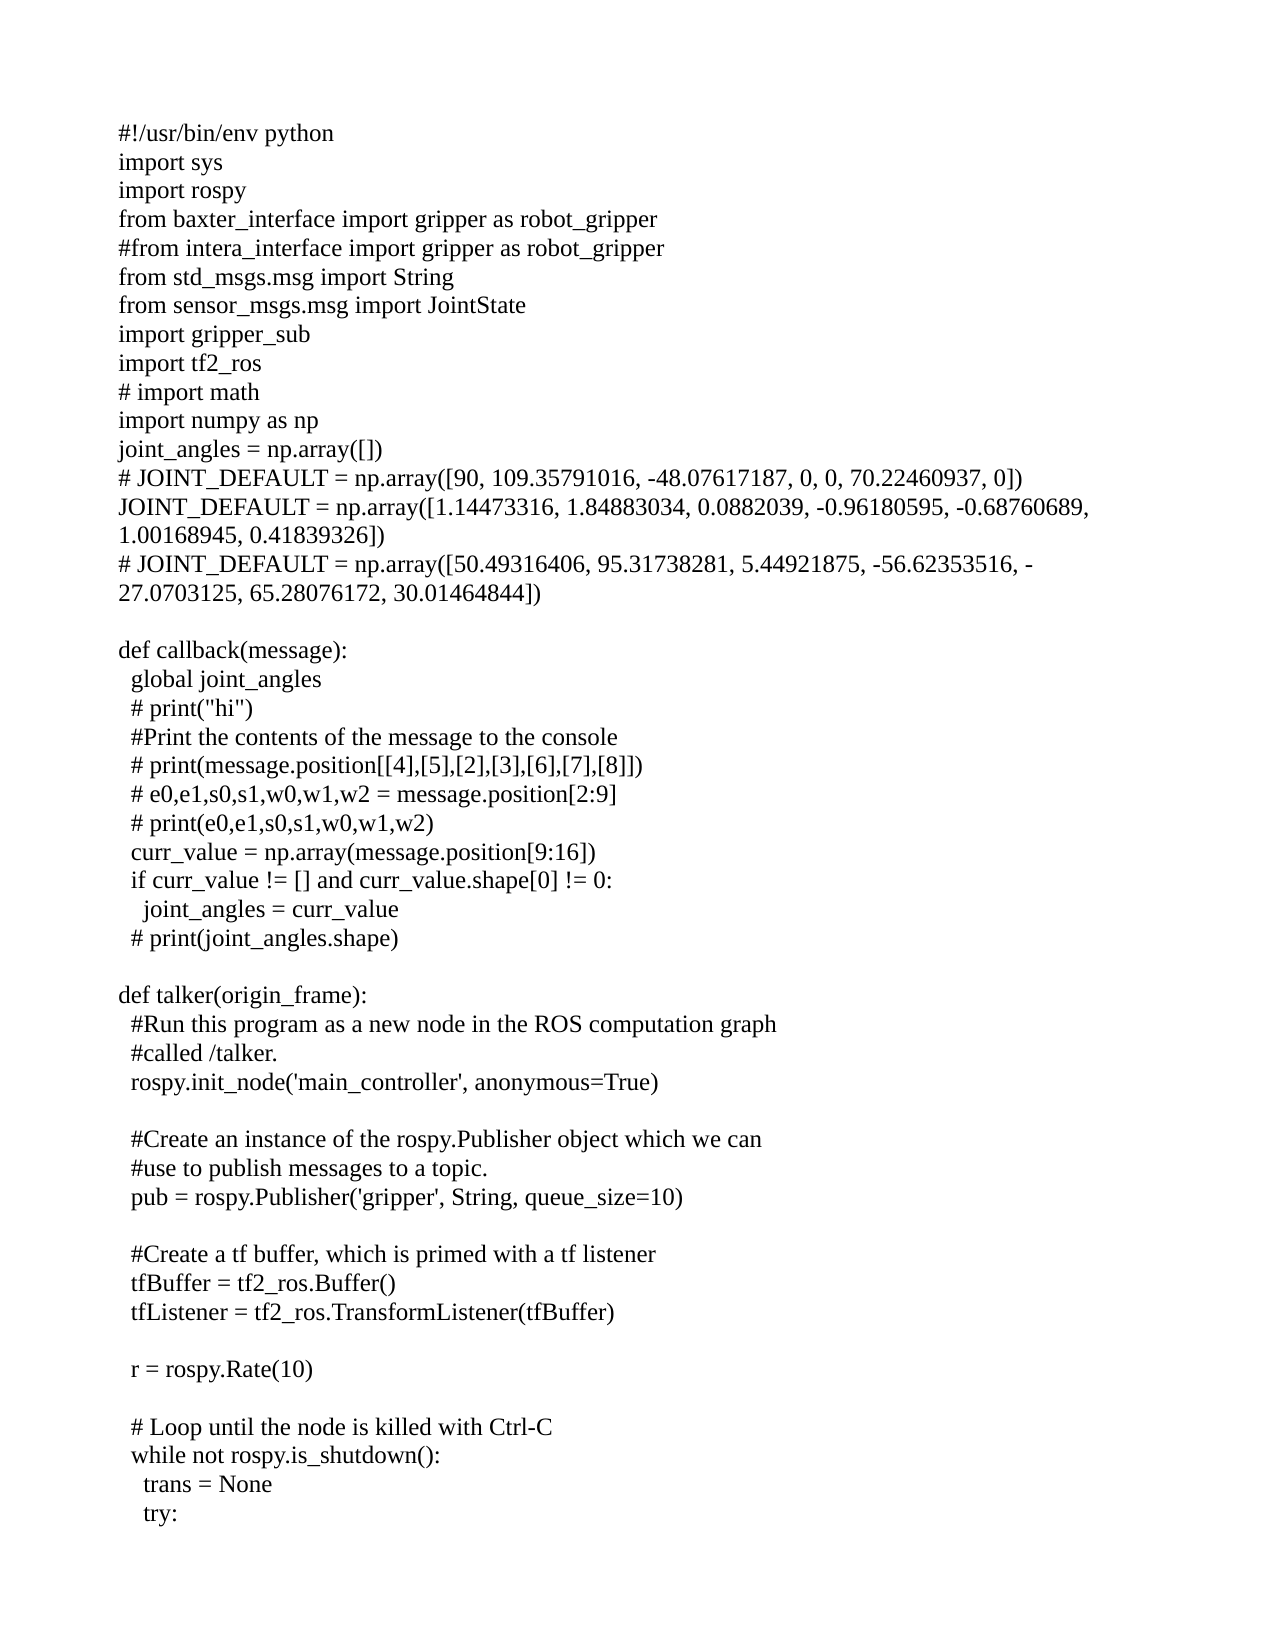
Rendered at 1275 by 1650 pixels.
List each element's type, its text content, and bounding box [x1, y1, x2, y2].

text joint_angles = np.array([]) [118, 434, 1157, 463]
text # JOINT_DEFAULT = np.array([50.49316406, 95.31738281, 5.44921875, -56.62353516, -27.0703125, 65.28076172, 30.01464844]) [118, 549, 1157, 607]
text joint_angles = curr_value [118, 894, 1157, 923]
text pub = rospy.Publisher('gripper', String, queue_size=10) [118, 1182, 1157, 1211]
text # import math [118, 377, 1157, 406]
text JOINT_DEFAULT = np.array([1.14473316, 1.84883034, 0.0882039, -0.96180595, -0.68760689, 1.00168945, 0.41839326]) [118, 492, 1157, 549]
text while not rospy.is_shutdown(): [118, 1441, 1157, 1469]
text # print(message.position[[4],[5],[2],[3],[6],[7],[8]]) [118, 751, 1157, 779]
text import gripper_sub [118, 319, 1157, 348]
text #Run this program as a new node in the ROS computation graph [118, 1009, 1157, 1038]
text # Loop until the node is killed with Ctrl-C [118, 1412, 1157, 1441]
text import numpy as np [118, 406, 1157, 434]
text # print(joint_angles.shape) [118, 923, 1157, 952]
text import tf2_ros [118, 348, 1157, 377]
text tfListener = tf2_ros.TransformListener(tfBuffer) [118, 1297, 1157, 1326]
text # JOINT_DEFAULT = np.array([90, 109.35791016, -48.07617187, 0, 0, 70.22460937, 0]) [118, 463, 1157, 492]
text import rospy [118, 176, 1157, 204]
text #from intera_interface import gripper as robot_gripper [118, 233, 1157, 262]
text try: [118, 1498, 1157, 1527]
text # print("hi") [118, 693, 1157, 722]
text r = rospy.Rate(10) [118, 1354, 1157, 1383]
text import sys [118, 147, 1157, 176]
text from baxter_interface import gripper as robot_gripper [118, 204, 1157, 233]
text #use to publish messages to a topic. [118, 1153, 1157, 1182]
text from sensor_msgs.msg import JointState [118, 291, 1157, 319]
text # print(e0,e1,s0,s1,w0,w1,w2) [118, 808, 1157, 837]
text #Create an instance of the rospy.Publisher object which we can [118, 1124, 1157, 1153]
text curr_value = np.array(message.position[9:16]) [118, 837, 1157, 866]
text rospy.init_node('main_controller', anonymous=True) [118, 1067, 1157, 1096]
text # e0,e1,s0,s1,w0,w1,w2 = message.position[2:9] [118, 779, 1157, 808]
text if curr_value != [] and curr_value.shape[0] != 0: [118, 866, 1157, 894]
text tfBuffer = tf2_ros.Buffer() [118, 1268, 1157, 1297]
text from std_msgs.msg import String [118, 262, 1157, 291]
text #called /talker. [118, 1038, 1157, 1067]
text global joint_angles [118, 664, 1157, 693]
text #Create a tf buffer, which is primed with a tf listener [118, 1239, 1157, 1268]
text def talker(origin_frame): [118, 981, 1157, 1009]
text #Print the contents of the message to the console [118, 722, 1157, 751]
text trans = None [118, 1469, 1157, 1498]
text #!/usr/bin/env python [118, 118, 1157, 147]
text def callback(message): [118, 636, 1157, 664]
